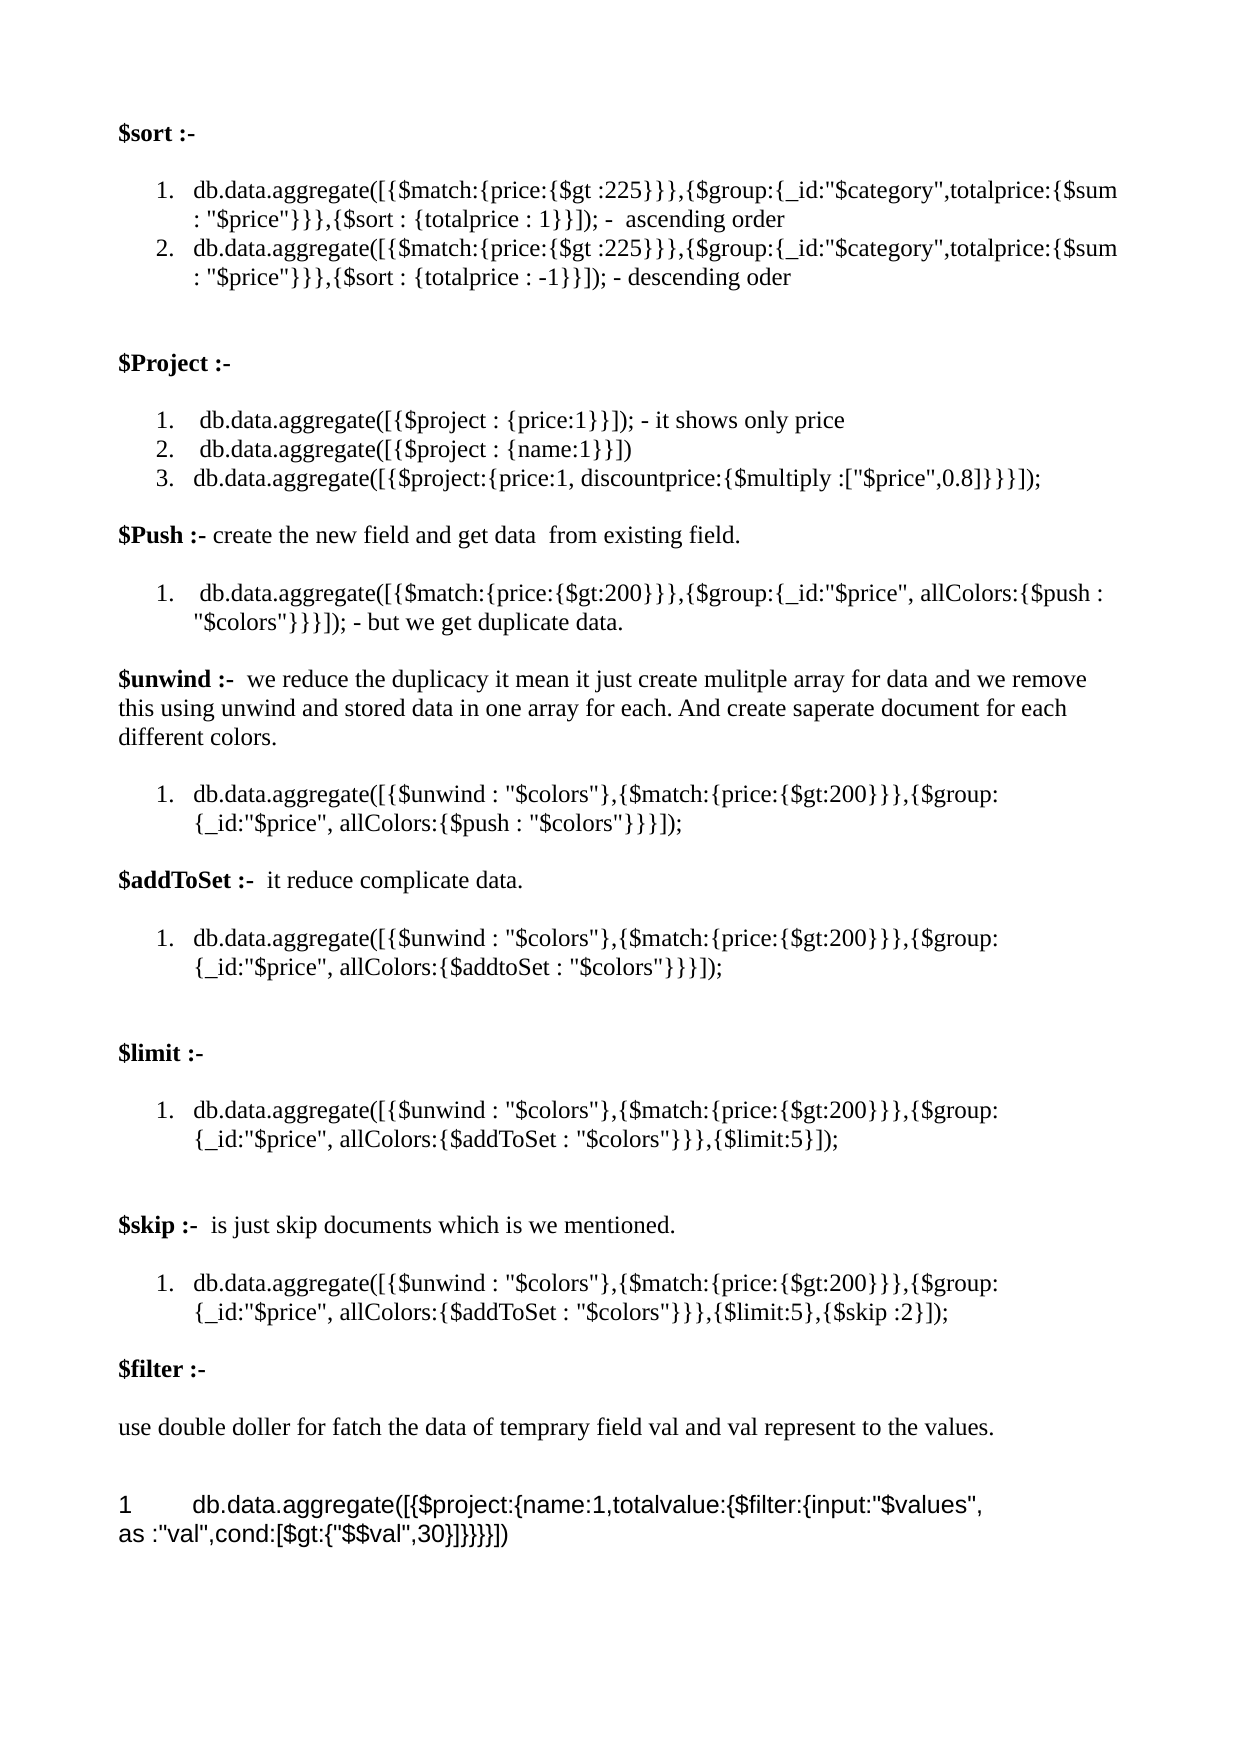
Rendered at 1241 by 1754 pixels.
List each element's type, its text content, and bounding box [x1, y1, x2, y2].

list db.data.aggregate([{$unwind : "$colors"},{$match:{price:{$gt:200}}},{$group:{_id:"$price", allColors:{$addToSet : "$colors"}}},{$limit:5},{$skip :2}]); [156, 1268, 1122, 1326]
list db.data.aggregate([{$match:{price:{$gt:200}}},{$group:{_id:"$price", allColors:{$push : "$colors"}}}]); - but we get duplicate data. [156, 578, 1122, 636]
text $addToSet :- it reduce complicate data. [118, 866, 1122, 894]
list db.data.aggregate([{$unwind : "$colors"},{$match:{price:{$gt:200}}},{$group:{_id:"$price", allColors:{$addToSet : "$colors"}}},{$limit:5}]); [156, 1096, 1122, 1153]
text $limit :- [118, 1009, 1122, 1067]
list db.data.aggregate([{$match:{price:{$gt :225}}},{$group:{_id:"$category",totalprice:{$sum : "$price"}}},{$sort : {totalprice : 1}}]); - ascending order [156, 176, 1122, 233]
list db.data.aggregate([{$project:{price:1, discountprice:{$multiply :["$price",0.8]}}}]); [156, 463, 1122, 492]
list db.data.aggregate([{$match:{price:{$gt :225}}},{$group:{_id:"$category",totalprice:{$sum : "$price"}}},{$sort : {totalprice : -1}}]); - descending oder [156, 233, 1122, 291]
text $Project :- [118, 348, 1122, 377]
list db.data.aggregate([{$unwind : "$colors"},{$match:{price:{$gt:200}}},{$group:{_id:"$price", allColors:{$push : "$colors"}}}]); [156, 779, 1122, 837]
list db.data.aggregate([{$unwind : "$colors"},{$match:{price:{$gt:200}}},{$group:{_id:"$price", allColors:{$addtoSet : "$colors"}}}]); [156, 923, 1122, 981]
list db.data.aggregate([{$project : {name:1}}]) [156, 434, 1122, 463]
text $skip :- is just skip documents which is we mentioned. [118, 1211, 1122, 1239]
subtitle db.data.aggregate([{$project:{name:1,totalvalue:{$filter:{input:"$values", as :"val",cond:[$gt:{"$$val",30}]}}}}]) [118, 1490, 1122, 1548]
text $sort :- [118, 118, 1122, 147]
text $Push :- create the new field and get data from existing field. [118, 521, 1122, 549]
text $unwind :- we reduce the duplicacy it mean it just create mulitple array for data and we remove this using unwind and stored data in one array for each. And create saperate document for each different colors. [118, 664, 1122, 751]
text $filter :- [118, 1354, 1122, 1383]
text use double doller for fatch the data of temprary field val and val represent to the values. [118, 1412, 1122, 1441]
list db.data.aggregate([{$project : {price:1}}]); - it shows only price [156, 406, 1122, 434]
